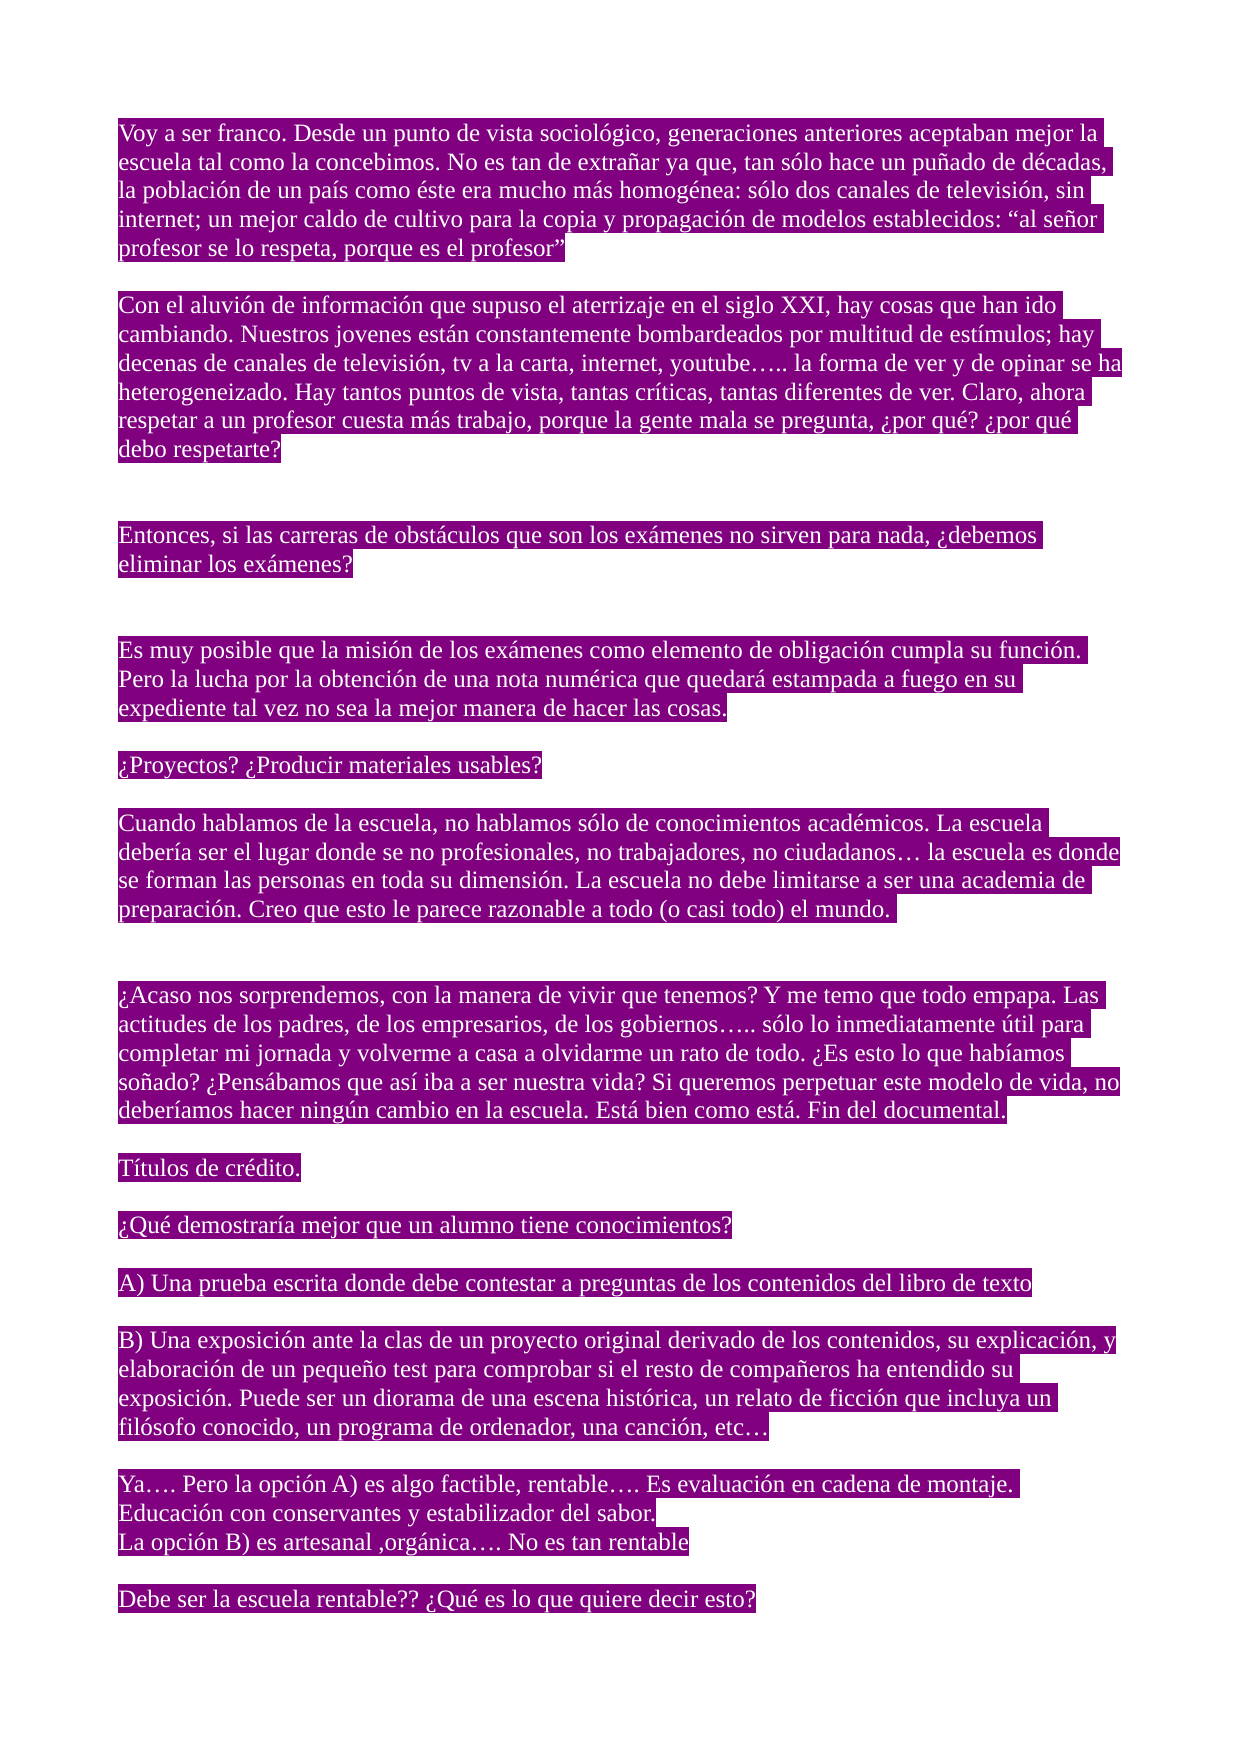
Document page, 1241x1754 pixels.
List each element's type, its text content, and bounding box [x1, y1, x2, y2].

text Cuando hablamos de la escuela, no hablamos sólo de conocimientos académicos. La escuela debería ser el lugar donde se no profesionales, no trabajadores, no ciudadanos… la escuela es donde se forman las personas en toda su dimensión. La escuela no debe limitarse a ser una academia de preparación. Creo que esto le parece razonable a todo (o casi todo) el mundo. [118, 808, 1122, 923]
text B) Una exposición ante la clas de un proyecto original derivado de los contenidos, su explicación, y elaboración de un pequeño test para comprobar si el resto de compañeros ha entendido su exposición. Puede ser un diorama de una escena histórica, un relato de ficción que incluya un filósofo conocido, un programa de ordenador, una canción, etc… [118, 1326, 1122, 1441]
text La opción B) es artesanal ,orgánica…. No es tan rentable [118, 1527, 1122, 1556]
text Es muy posible que la misión de los exámenes como elemento de obligación cumpla su función. Pero la lucha por la obtención de una nota numérica que quedará estampada a fuego en su expediente tal vez no sea la mejor manera de hacer las cosas. [118, 636, 1122, 722]
text ¿Proyectos? ¿Producir materiales usables? [118, 751, 1122, 779]
text ¿Acaso nos sorprendemos, con la manera de vivir que tenemos? Y me temo que todo empapa. Las actitudes de los padres, de los empresarios, de los gobiernos….. sólo lo inmediatamente útil para completar mi jornada y volverme a casa a olvidarme un rato de todo. ¿Es esto lo que habíamos soñado? ¿Pensábamos que así iba a ser nuestra vida? Si queremos perpetuar este modelo de vida, no deberíamos hacer ningún cambio en la escuela. Está bien como está. Fin del documental. [118, 981, 1122, 1124]
text Voy a ser franco. Desde un punto de vista sociológico, generaciones anteriores aceptaban mejor la escuela tal como la concebimos. No es tan de extrañar ya que, tan sólo hace un puñado de décadas, la población de un país como éste era mucho más homogénea: sólo dos canales de televisión, sin internet; un mejor caldo de cultivo para la copia y propagación de modelos establecidos: “al señor profesor se lo respeta, porque es el profesor” [118, 118, 1122, 262]
text Entonces, si las carreras de obstáculos que son los exámenes no sirven para nada, ¿debemos eliminar los exámenes? [118, 521, 1122, 578]
text ¿Qué demostraría mejor que un alumno tiene conocimientos? [118, 1211, 1122, 1239]
text Ya…. Pero la opción A) es algo factible, rentable…. Es evaluación en cadena de montaje. Educación con conservantes y estabilizador del sabor. [118, 1469, 1122, 1527]
text Debe ser la escuela rentable?? ¿Qué es lo que quiere decir esto? [118, 1584, 1122, 1613]
text Con el aluvión de información que supuso el aterrizaje en el siglo XXI, hay cosas que han ido cambiando. Nuestros jovenes están constantemente bombardeados por multitud de estímulos; hay decenas de canales de televisión, tv a la carta, internet, youtube….. la forma de ver y de opinar se ha heterogeneizado. Hay tantos puntos de vista, tantas críticas, tantas diferentes de ver. Claro, ahora respetar a un profesor cuesta más trabajo, porque la gente mala se pregunta, ¿por qué? ¿por qué debo respetarte? [118, 291, 1122, 463]
text A) Una prueba escrita donde debe contestar a preguntas de los contenidos del libro de texto [118, 1268, 1122, 1297]
text Títulos de crédito. [118, 1153, 1122, 1182]
